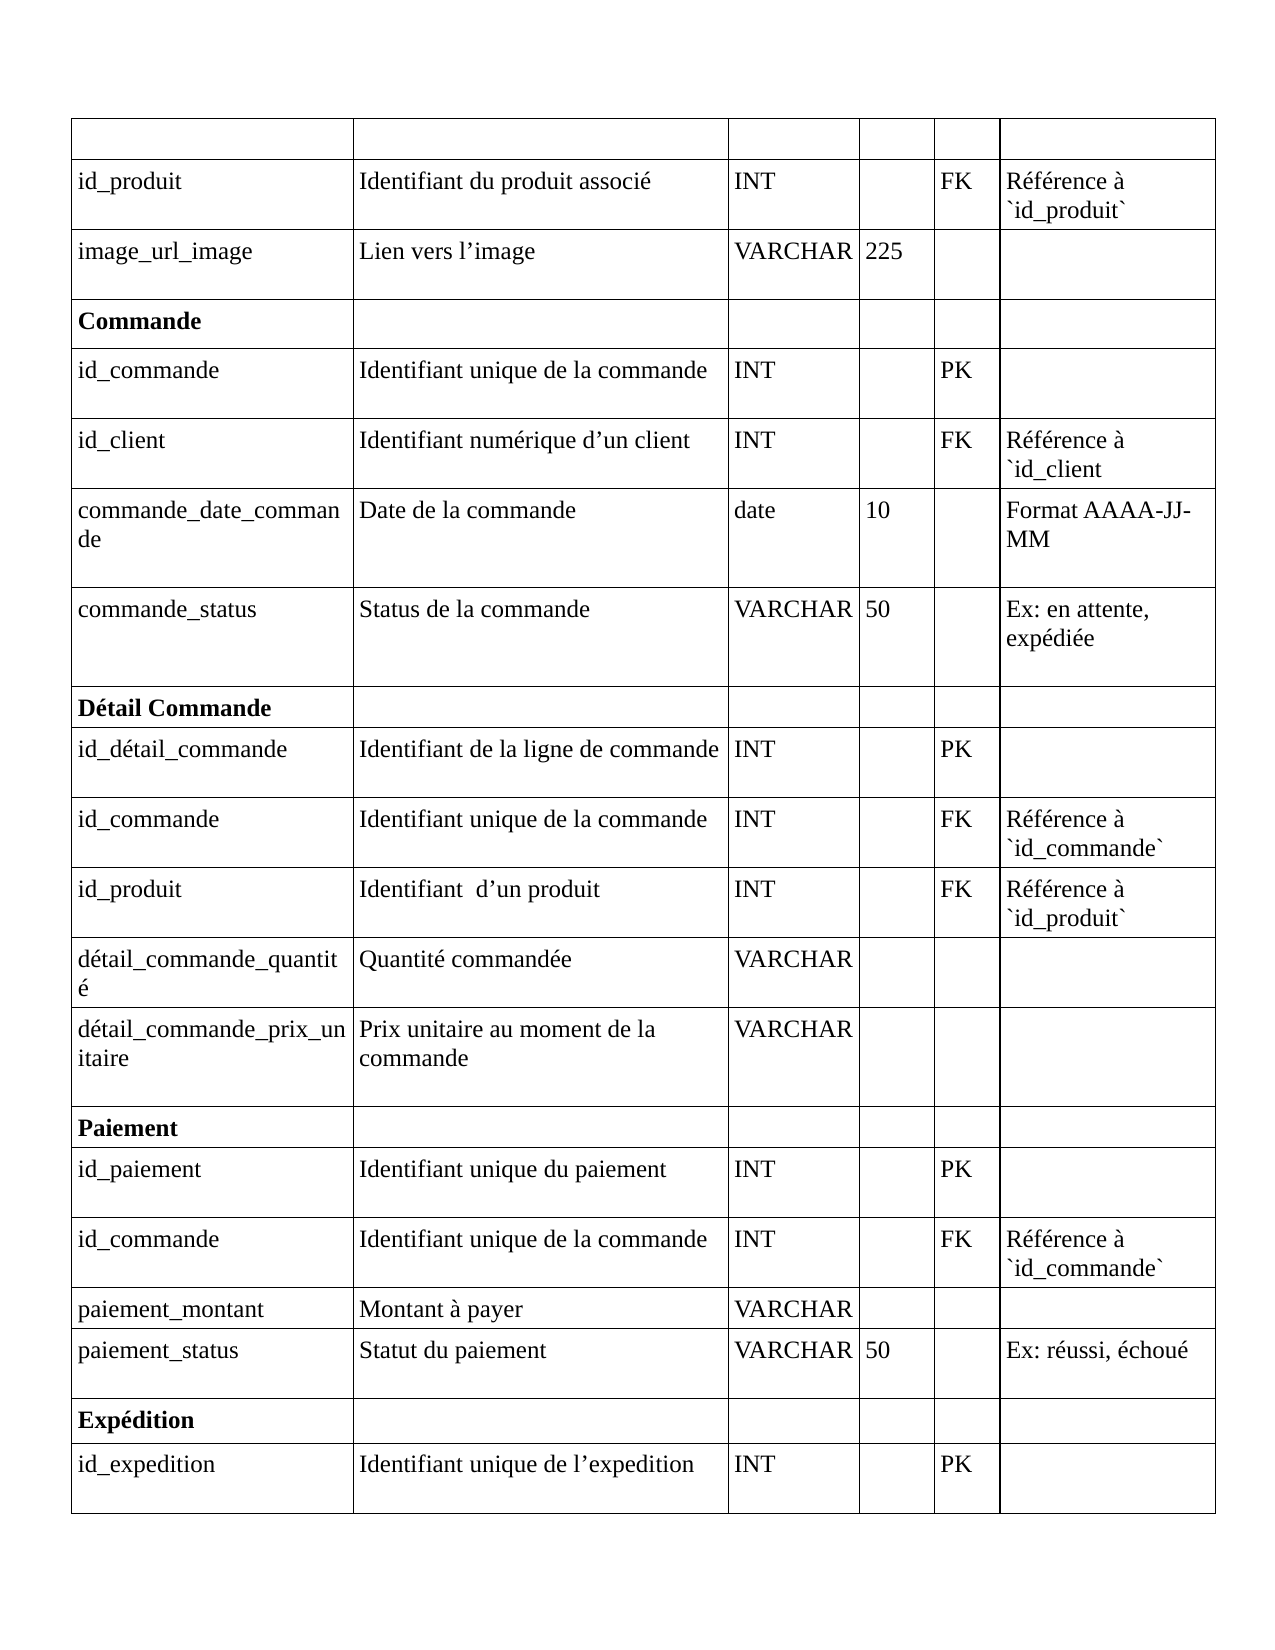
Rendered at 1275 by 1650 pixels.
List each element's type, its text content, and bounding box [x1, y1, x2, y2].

table_cell 50 [860, 1329, 934, 1398]
table_cell 225 [860, 230, 934, 299]
table_cell [860, 349, 934, 418]
table_cell INT [729, 160, 859, 229]
table_cell VARCHAR [729, 1288, 859, 1328]
table_cell [935, 588, 999, 686]
table_cell [935, 1399, 999, 1443]
table_cell [860, 1218, 934, 1287]
table_cell VARCHAR [729, 1008, 859, 1106]
table_cell VARCHAR [729, 1329, 859, 1398]
table_cell FK [935, 798, 999, 867]
table_cell Identifiant unique de l’expedition [354, 1444, 728, 1513]
table_cell [860, 938, 934, 1007]
table_cell [860, 300, 934, 348]
table_cell FK [935, 160, 999, 229]
table_cell Lien vers l’image [354, 230, 728, 299]
table_cell Référence à `id_produit` [1001, 868, 1215, 937]
table_cell [729, 1107, 859, 1147]
table_cell [729, 119, 859, 159]
table_cell id_commande [72, 1218, 353, 1287]
table_cell détail_commande_quantité [72, 938, 353, 1007]
table_cell INT [729, 349, 859, 418]
table_cell [860, 160, 934, 229]
table_cell détail_commande_prix_unitaire [72, 1008, 353, 1106]
table_cell [1001, 728, 1215, 797]
table_cell Statut du paiement [354, 1329, 728, 1398]
table_cell VARCHAR [729, 588, 859, 686]
table_cell INT [729, 1218, 859, 1287]
table_cell Identifiant unique du paiement [354, 1148, 728, 1217]
table_cell FK [935, 419, 999, 488]
table_cell 50 [860, 588, 934, 686]
table_cell INT [729, 868, 859, 937]
table_cell Identifiant unique de la commande [354, 349, 728, 418]
table_cell [1001, 300, 1215, 348]
table_cell Identifiant du produit associé [354, 160, 728, 229]
table_cell Référence à `id_commande` [1001, 798, 1215, 867]
table_cell [935, 1107, 999, 1147]
table_cell [1001, 119, 1215, 159]
table_cell [1001, 938, 1215, 1007]
table_cell [1001, 1148, 1215, 1217]
table_cell [729, 687, 859, 727]
table_cell id_commande [72, 349, 353, 418]
table_cell [729, 300, 859, 348]
table_cell Référence à `id_produit` [1001, 160, 1215, 229]
table_cell Identifiant unique de la commande [354, 1218, 728, 1287]
table_cell [860, 1399, 934, 1443]
table_cell [860, 1148, 934, 1217]
table_cell Commande [72, 300, 353, 348]
table_cell Ex: en attente, expédiée [1001, 588, 1215, 686]
table_cell id_produit [72, 160, 353, 229]
table_cell Identifiant de la ligne de commande [354, 728, 728, 797]
table_cell PK [935, 728, 999, 797]
table_cell Identifiant numérique d’un client [354, 419, 728, 488]
table_cell [935, 687, 999, 727]
table_cell FK [935, 868, 999, 937]
table_cell [354, 1399, 728, 1443]
table_cell [72, 119, 353, 159]
table_cell paiement_montant [72, 1288, 353, 1328]
table_cell [860, 1444, 934, 1513]
table_cell [860, 119, 934, 159]
table_cell id_détail_commande [72, 728, 353, 797]
table_cell [1001, 687, 1215, 727]
table_cell [860, 1107, 934, 1147]
table_cell [354, 1107, 728, 1147]
table_cell FK [935, 1218, 999, 1287]
table_cell VARCHAR [729, 230, 859, 299]
table_cell [729, 1399, 859, 1443]
table_cell id_produit [72, 868, 353, 937]
table_cell [935, 230, 999, 299]
table_cell PK [935, 349, 999, 418]
table_cell id_client [72, 419, 353, 488]
table_cell Identifiant d’un produit [354, 868, 728, 937]
table_cell Paiement [72, 1107, 353, 1147]
table_cell [935, 489, 999, 587]
table_cell [354, 119, 728, 159]
table_cell [860, 798, 934, 867]
table_cell [860, 868, 934, 937]
table_cell 10 [860, 489, 934, 587]
table_cell id_commande [72, 798, 353, 867]
table_cell INT [729, 1148, 859, 1217]
table_cell [1001, 1008, 1215, 1106]
table_cell [935, 1329, 999, 1398]
table_cell [860, 687, 934, 727]
table_cell [860, 419, 934, 488]
table_cell Date de la commande [354, 489, 728, 587]
table_cell Montant à payer [354, 1288, 728, 1328]
table_cell Quantité commandée [354, 938, 728, 1007]
table_cell VARCHAR [729, 938, 859, 1007]
table_cell id_paiement [72, 1148, 353, 1217]
table_cell INT [729, 419, 859, 488]
table_cell INT [729, 798, 859, 867]
table_cell Format AAAA-JJ-MM [1001, 489, 1215, 587]
table_cell [1001, 1107, 1215, 1147]
table_cell Prix unitaire au moment de la commande [354, 1008, 728, 1106]
table_cell Status de la commande [354, 588, 728, 686]
table_cell [860, 728, 934, 797]
table_cell [860, 1008, 934, 1106]
table_cell [1001, 230, 1215, 299]
table_cell commande_status [72, 588, 353, 686]
table_cell [1001, 349, 1215, 418]
table_cell [935, 1008, 999, 1106]
table_cell id_expedition [72, 1444, 353, 1513]
table_cell PK [935, 1148, 999, 1217]
table_cell [1001, 1444, 1215, 1513]
table_cell [860, 1288, 934, 1328]
table_cell commande_date_commande [72, 489, 353, 587]
table_cell [1001, 1399, 1215, 1443]
table_cell [935, 938, 999, 1007]
table_cell image_url_image [72, 230, 353, 299]
table_cell Détail Commande [72, 687, 353, 727]
table_cell [935, 300, 999, 348]
table_cell Ex: réussi, échoué [1001, 1329, 1215, 1398]
table_cell paiement_status [72, 1329, 353, 1398]
table_cell [354, 300, 728, 348]
table_cell [354, 687, 728, 727]
table_cell Référence à `id_commande` [1001, 1218, 1215, 1287]
table_cell INT [729, 728, 859, 797]
table_cell date [729, 489, 859, 587]
table_cell [1001, 1288, 1215, 1328]
table_cell Expédition [72, 1399, 353, 1443]
table_cell [935, 1288, 999, 1328]
table_cell INT [729, 1444, 859, 1513]
table_cell Identifiant unique de la commande [354, 798, 728, 867]
table_cell [935, 119, 999, 159]
table_cell PK [935, 1444, 999, 1513]
table_cell Référence à `id_client [1001, 419, 1215, 488]
